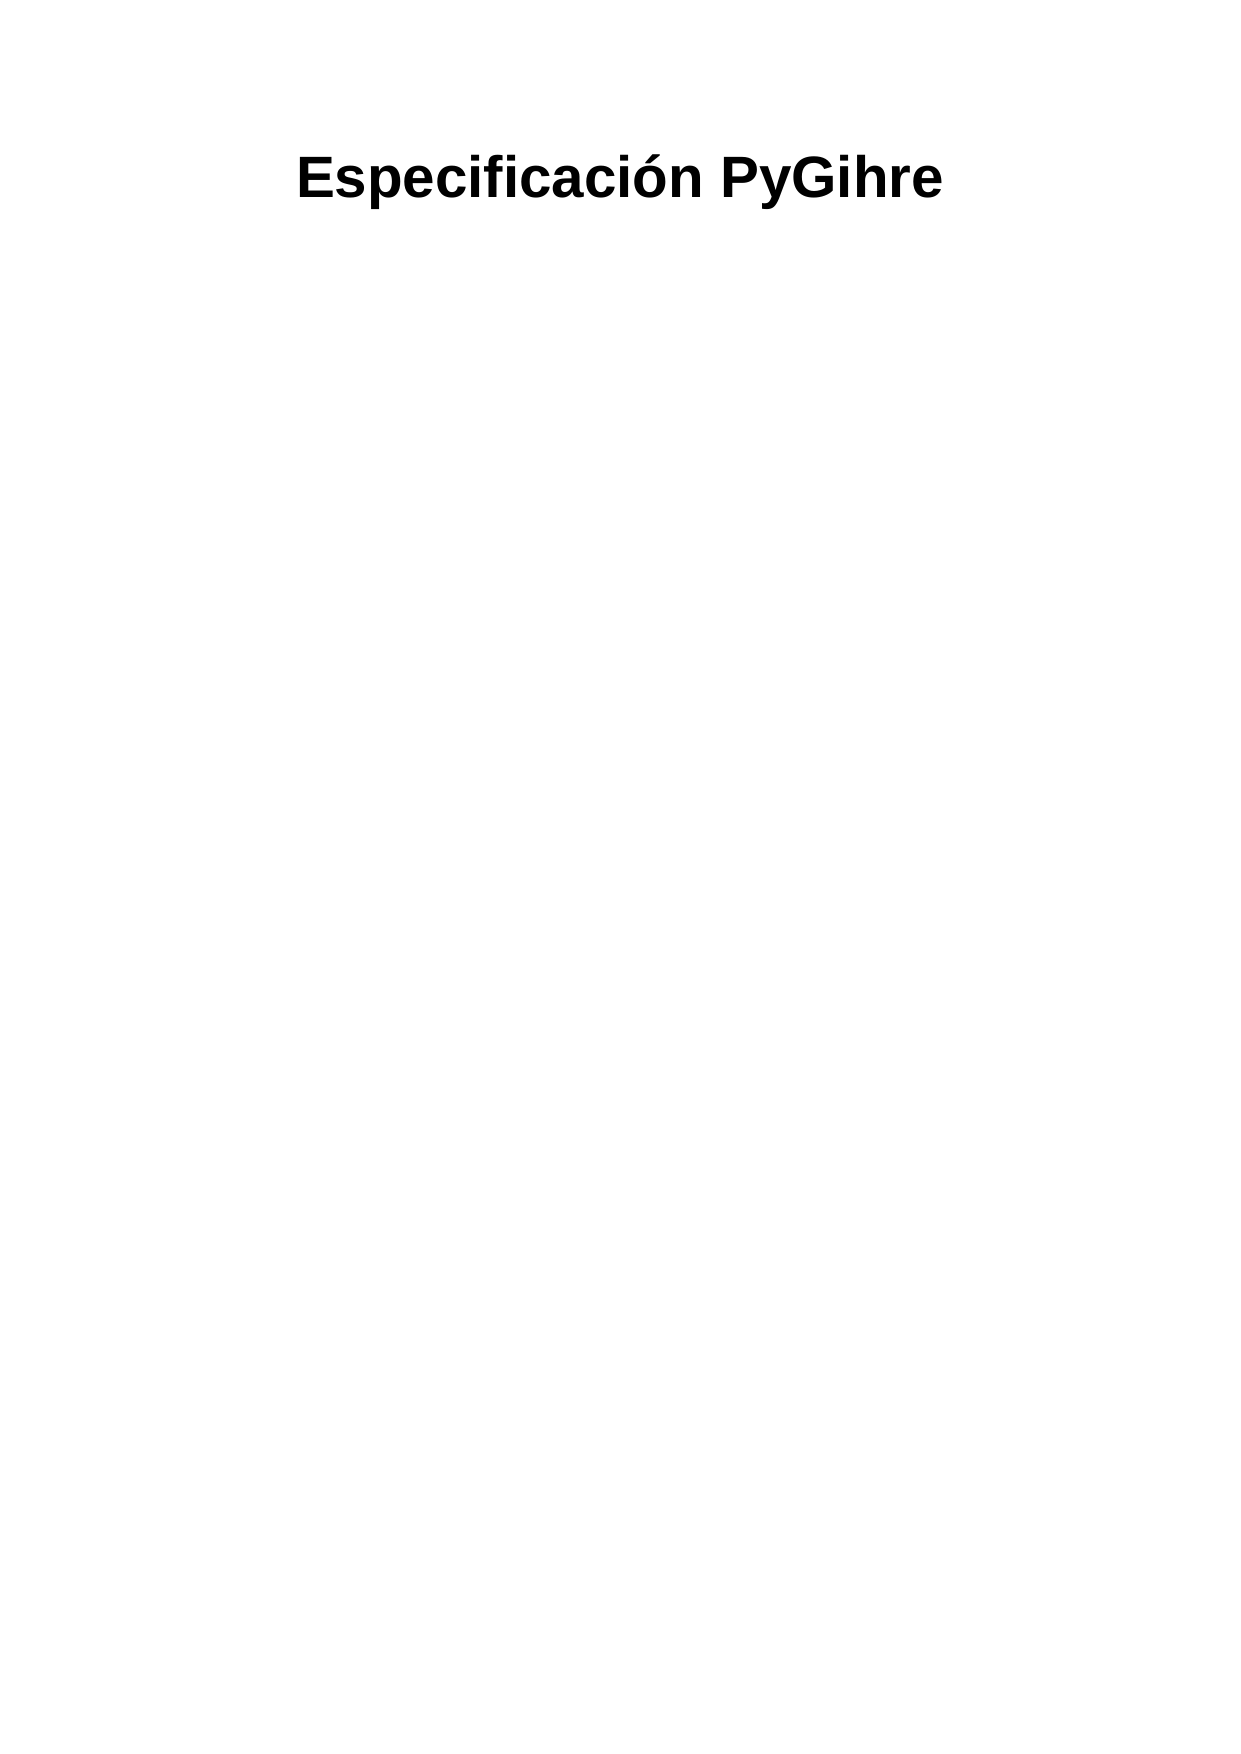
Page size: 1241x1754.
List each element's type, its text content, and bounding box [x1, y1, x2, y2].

title Especificación PyGihre [118, 143, 1122, 210]
